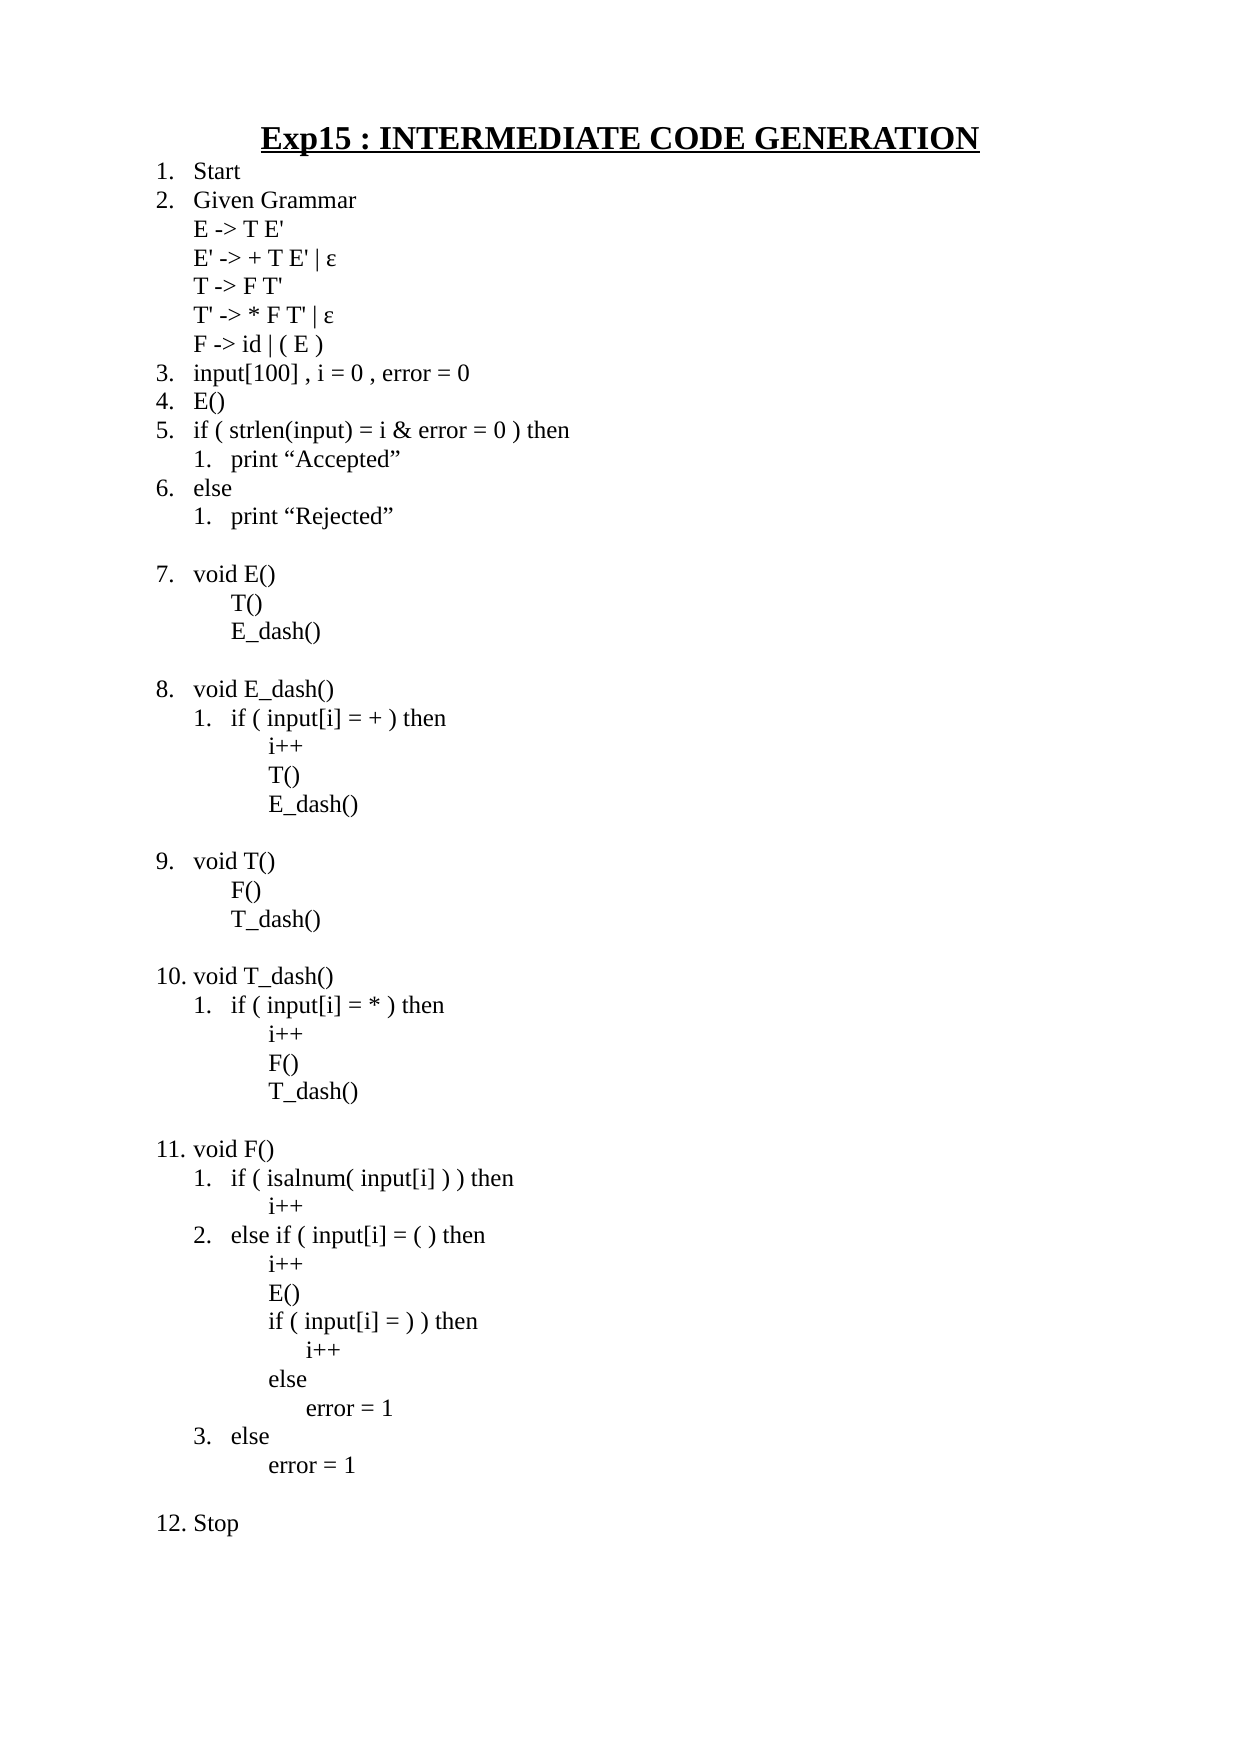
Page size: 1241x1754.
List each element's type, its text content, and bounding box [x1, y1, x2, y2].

list if ( strlen(input) = i & error = 0 ) then [156, 415, 1122, 444]
list if ( input[i] = + ) then [193, 703, 1122, 731]
list if ( input[i] = * ) then [193, 990, 1122, 1019]
list T -> F T' [156, 271, 1122, 300]
list i++ [268, 1335, 1122, 1364]
list else [156, 473, 1122, 501]
list i++ [231, 731, 1122, 760]
list E -> T E' [156, 214, 1122, 243]
list else [193, 1421, 1122, 1450]
list print “Accepted” [193, 444, 1122, 473]
list T_dash() [231, 1076, 1122, 1105]
list i++ [231, 1019, 1122, 1048]
list Given Grammar [156, 185, 1122, 214]
list i++ [231, 1249, 1122, 1278]
list void T() [156, 846, 1122, 875]
list i++ [231, 1191, 1122, 1220]
list F -> id | ( E ) [156, 329, 1122, 358]
list E_dash() [193, 616, 1122, 645]
list error = 1 [231, 1450, 1122, 1479]
list void E_dash() [156, 674, 1122, 703]
list if ( isalnum( input[i] ) ) then [193, 1163, 1122, 1191]
list T' -> * F T' | ε [156, 300, 1122, 329]
list Stop [156, 1508, 1122, 1536]
text Exp15 : INTERMEDIATE CODE GENERATION [118, 118, 1122, 156]
list E() [156, 386, 1122, 415]
list E_dash() [231, 789, 1122, 818]
list void E() [156, 559, 1122, 588]
list print “Rejected” [193, 501, 1122, 530]
list T_dash() [193, 904, 1122, 933]
list input[100] , i = 0 , error = 0 [156, 358, 1122, 386]
list E() [231, 1278, 1122, 1306]
list F() [231, 1048, 1122, 1076]
list void F() [156, 1134, 1122, 1163]
list error = 1 [268, 1393, 1122, 1421]
list else [231, 1364, 1122, 1393]
list void T_dash() [156, 961, 1122, 990]
list if ( input[i] = ) ) then [231, 1306, 1122, 1335]
list F() [193, 875, 1122, 904]
list E' -> + T E' | ε [156, 243, 1122, 271]
list else if ( input[i] = ( ) then [193, 1220, 1122, 1249]
list Start [156, 156, 1122, 185]
list T() [231, 760, 1122, 789]
list T() [193, 588, 1122, 616]
